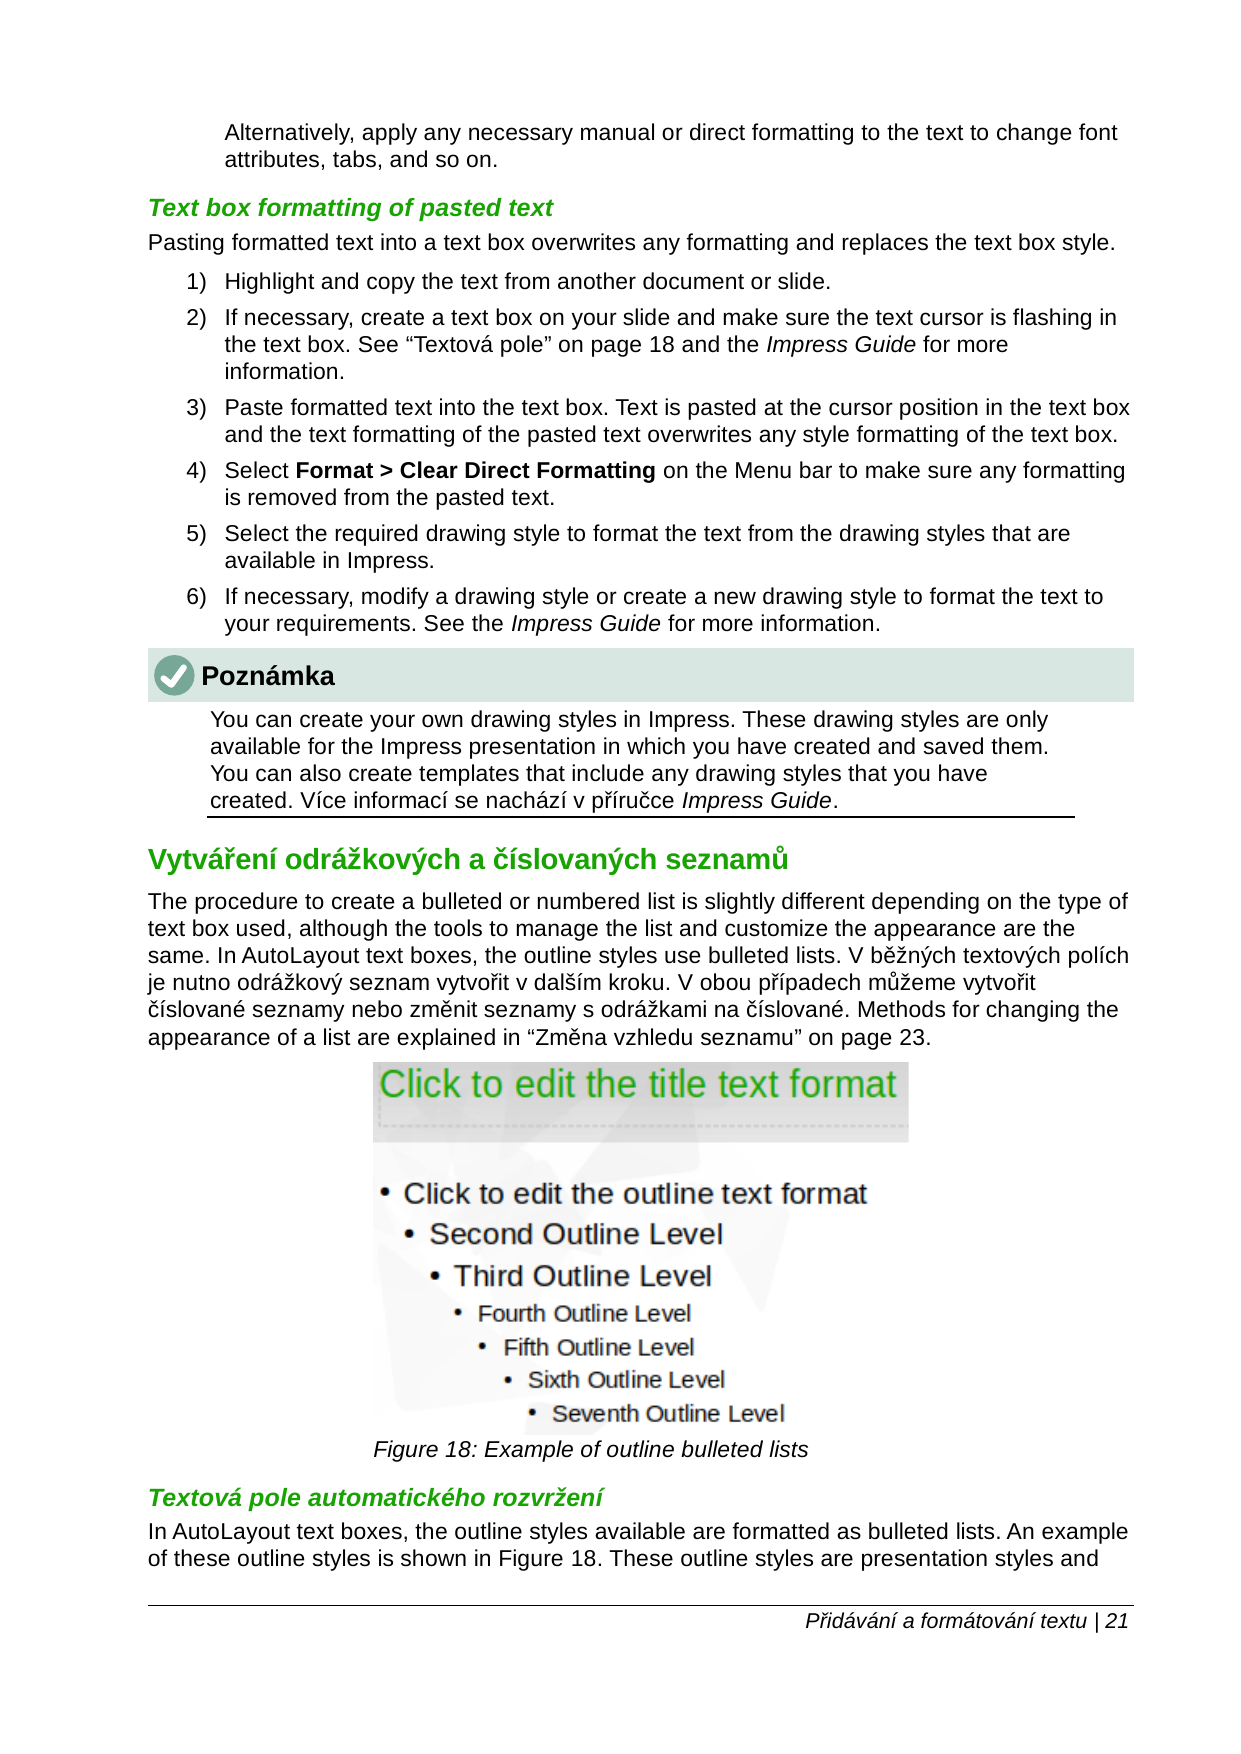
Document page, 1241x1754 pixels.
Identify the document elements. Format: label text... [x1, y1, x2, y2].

subtitle Vytváření odrážkových a číslovaných seznamů [148, 842, 1134, 876]
subtitle Text box formatting of pasted text [148, 193, 1134, 222]
text In AutoLayout text boxes, the outline styles available are formatted as bulleted lists. An example of these outline styles is shown in Figure 18. These outline styles are presentation styles and [148, 1518, 1134, 1572]
picture [373, 1062, 909, 1435]
list Select Format > Clear Direct Formatting on the Menu bar to make sure any formatting is removed from the pasted text. [207, 457, 1134, 511]
text Figure 18: Example of outline bulleted lists [373, 1435, 908, 1462]
subtitle Poznámka [148, 648, 1134, 702]
text The procedure to create a bulleted or numbered list is slightly different depending on the type of text box used, although the tools to manage the list and customize the appearance are the same. In AutoLayout text boxes, the outline styles use bulleted lists. V běžných textových polích je nutno odrážkový seznam vytvořit v dalším kroku. V obou případech můžeme vytvořit číslované seznamy nebo změnit seznamy s odrážkami na číslované. Methods for changing the appearance of a list are explained in “Changing list appearance” on page 22. [148, 887, 1134, 1050]
subtitle Textová pole automatického rozvržení [148, 1483, 1134, 1512]
list Alternatively, apply any necessary manual or direct formatting to the text to change font attributes, tabs, and so on. [207, 118, 1134, 172]
list Paste formatted text into the text box. Text is pasted at the cursor position in the text box and the text formatting of the pasted text overwrites any style formatting of the text box. [207, 393, 1134, 448]
text You can create your own drawing styles in Impress. These drawing styles are only available for the Impress presentation in which you have created and saved them. You can also create templates that include any drawing styles that you have created. Více informací se nachází v příručce Impress Guide. [207, 702, 1075, 816]
list If necessary, create a text box on your slide and make sure the text cursor is flashing in the text box. See “Text boxes” on page 18 and the Impress Guide for more information. [207, 303, 1134, 385]
list Select the required drawing style to format the text from the drawing styles that are available in Impress. [207, 519, 1134, 574]
list If necessary, modify a drawing style or create a new drawing style to format the text to your requirements. See the Impress Guide for more information. [207, 583, 1134, 637]
list Highlight and copy the text from another document or slide. [207, 267, 1134, 294]
text Pasting formatted text into a text box overwrites any formatting and replaces the text box style. [148, 228, 1134, 255]
